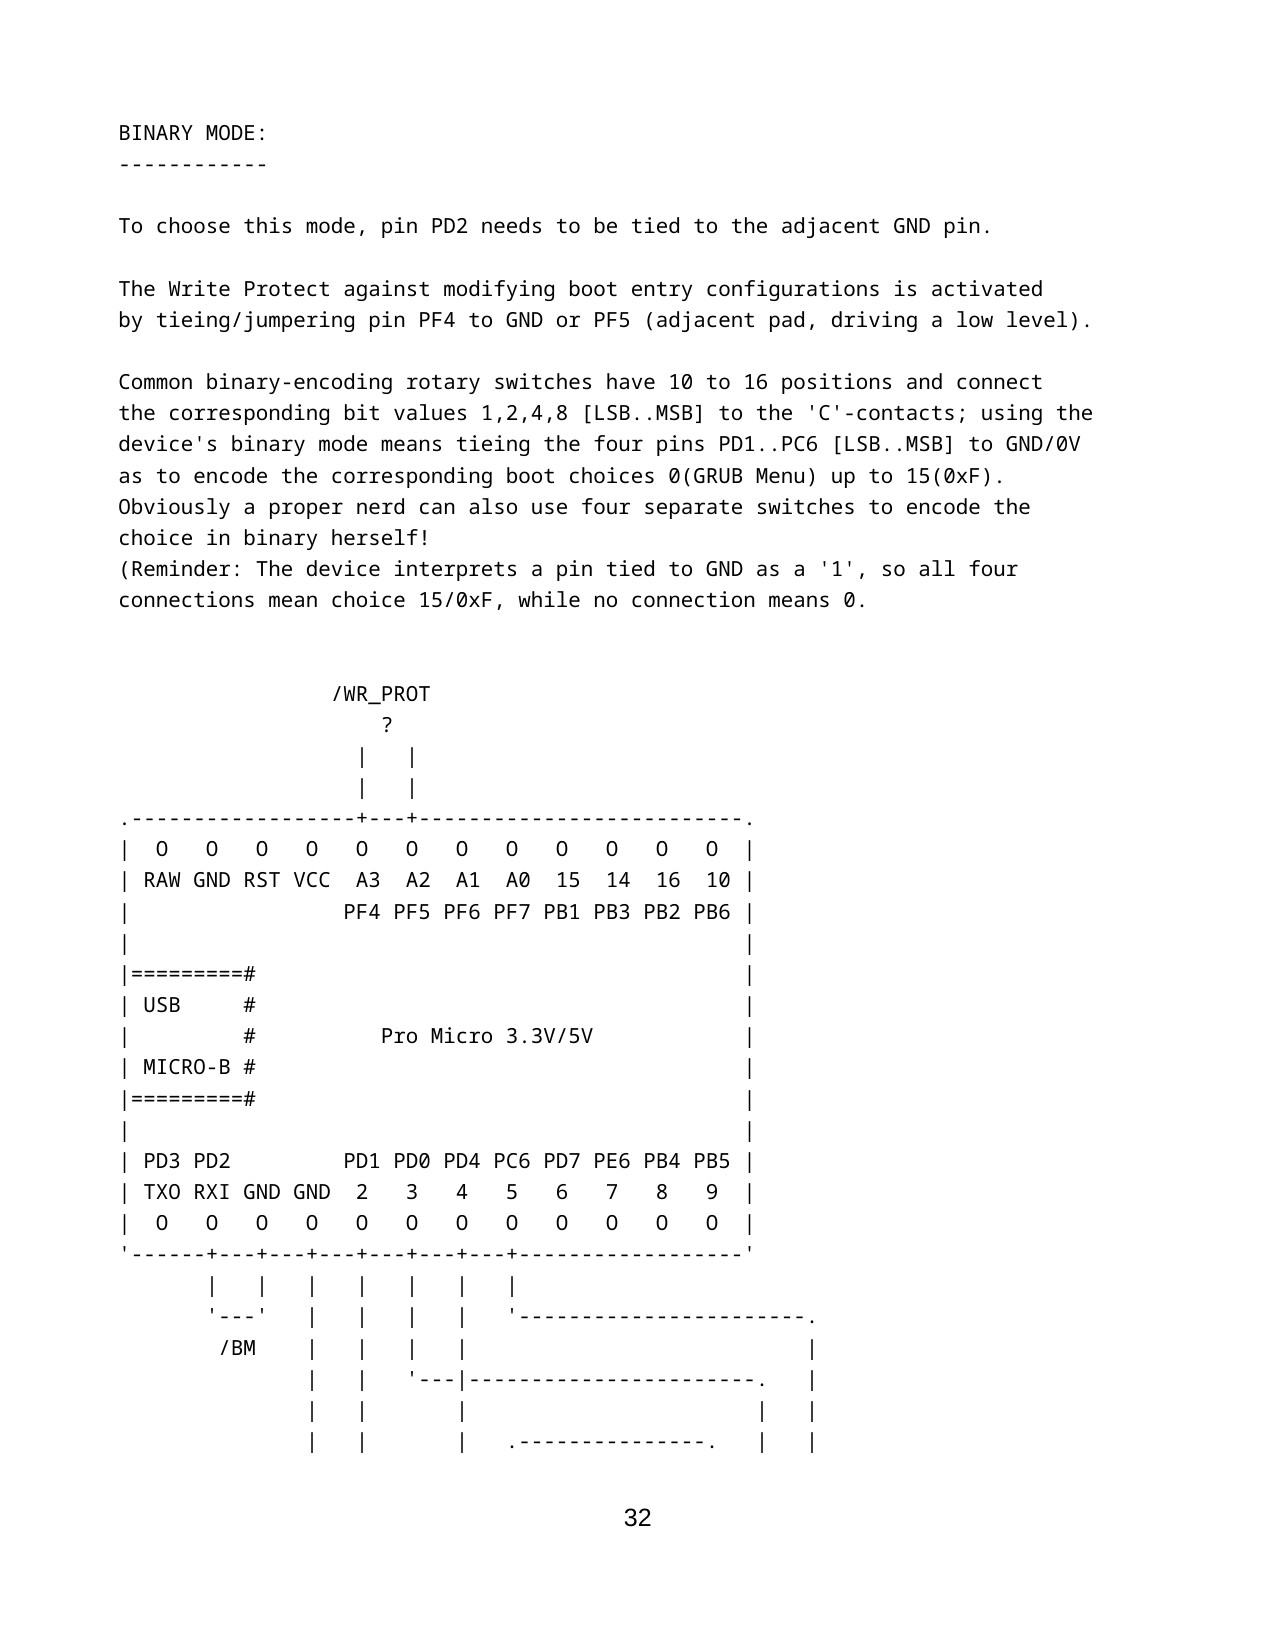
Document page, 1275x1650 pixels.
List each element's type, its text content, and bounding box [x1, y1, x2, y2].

text | PF4 PF5 PF6 PF7 PB1 PB3 PB2 PB6 | [118, 897, 1157, 925]
text '---' | | | | '-----------------------. [118, 1302, 1157, 1330]
text The Write Protect against modifying boot entry configurations is activated [118, 274, 1157, 302]
text | O O O O O O O O O O O O | [118, 1208, 1157, 1237]
text | | '---|-----------------------. | [118, 1364, 1157, 1392]
text | | [118, 772, 1157, 801]
text Common binary-encoding rotary switches have 10 to 16 positions and connect [118, 367, 1157, 396]
text |=========# | [118, 959, 1157, 987]
text connections mean choice 15/0xF, while no connection means 0. [118, 585, 1157, 614]
text | MICRO-B # | [118, 1052, 1157, 1081]
text | USB # | [118, 990, 1157, 1019]
text by tieing/jumpering pin PF4 to GND or PF5 (adjacent pad, driving a low level). [118, 305, 1157, 333]
text | O O O O O O O O O O O O | [118, 834, 1157, 863]
text | | | | | [118, 1395, 1157, 1423]
text |=========# | [118, 1084, 1157, 1112]
text .------------------+---+--------------------------. [118, 803, 1157, 832]
text /WR_PROT [118, 679, 1157, 707]
text as to encode the corresponding boot choices 0(GRUB Menu) up to 15(0xF). [118, 461, 1157, 489]
text | | [118, 1115, 1157, 1143]
text | RAW GND RST VCC A3 A2 A1 A0 15 14 16 10 | [118, 866, 1157, 894]
text | | | | | | | [118, 1271, 1157, 1299]
text (Reminder: The device interprets a pin tied to GND as a '1', so all four [118, 554, 1157, 583]
text '------+---+---+---+---+---+---+------------------' [118, 1239, 1157, 1268]
text choice in binary herself! [118, 523, 1157, 551]
text | TXO RXI GND GND 2 3 4 5 6 7 8 9 | [118, 1177, 1157, 1206]
text | | | .---------------. | | [118, 1426, 1157, 1455]
text BINARY MODE: [118, 118, 1157, 147]
text Obviously a proper nerd can also use four separate switches to encode the [118, 492, 1157, 520]
text | | [118, 741, 1157, 769]
text | # Pro Micro 3.3V/5V | [118, 1021, 1157, 1050]
text ------------ [118, 149, 1157, 178]
text To choose this mode, pin PD2 needs to be tied to the adjacent GND pin. [118, 212, 1157, 240]
text device's binary mode means tieing the four pins PD1..PC6 [LSB..MSB] to GND/0V [118, 429, 1157, 458]
text | | [118, 928, 1157, 956]
text the corresponding bit values 1,2,4,8 [LSB..MSB] to the 'C'-contacts; using the [118, 398, 1157, 427]
text /BM | | | | | [118, 1333, 1157, 1361]
text | PD3 PD2 PD1 PD0 PD4 PC6 PD7 PE6 PB4 PB5 | [118, 1146, 1157, 1174]
text ? [118, 710, 1157, 738]
